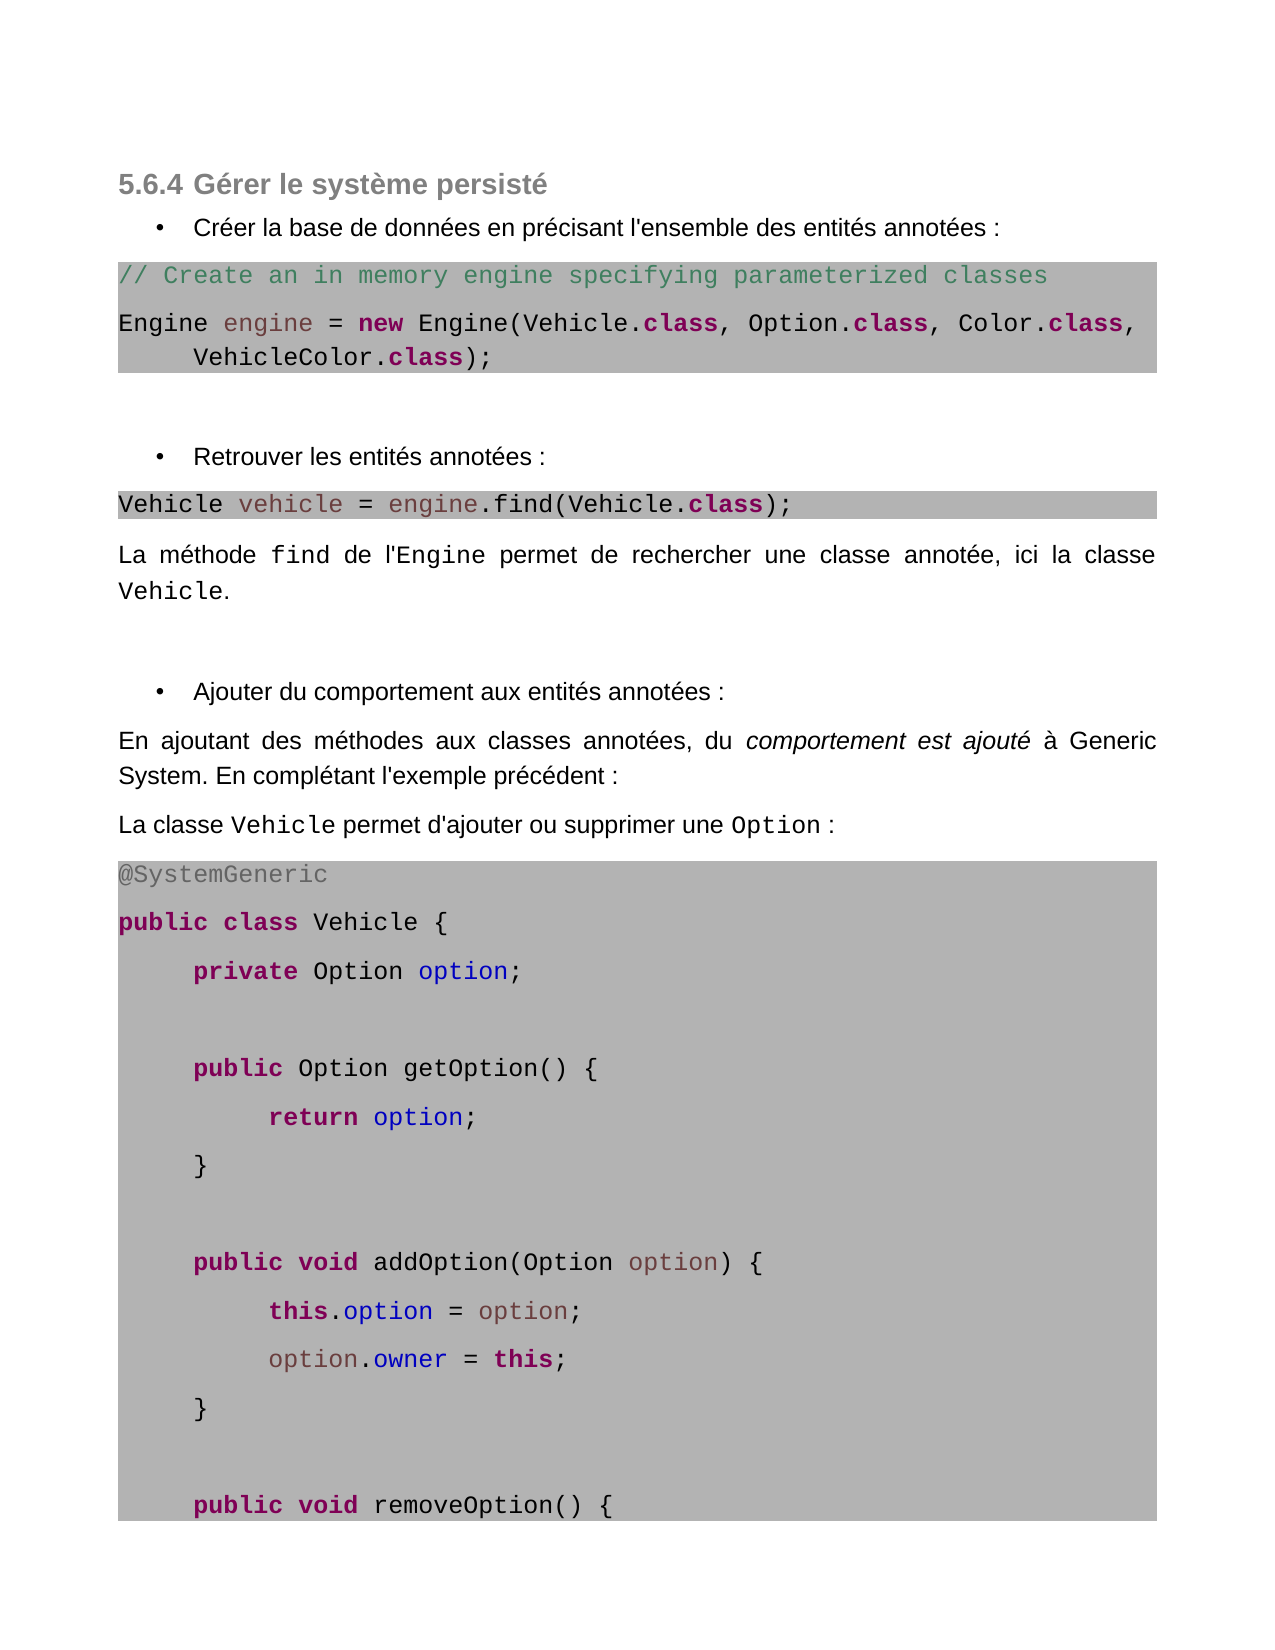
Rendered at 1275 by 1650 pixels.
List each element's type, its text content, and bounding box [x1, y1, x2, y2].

list Ajouter du comportement aux entités annotées : [156, 677, 1157, 706]
text Vehicle vehicle = engine.find(Vehicle.class); [118, 491, 1157, 519]
text @SystemGeneric [118, 861, 1157, 890]
list Créer la base de données en précisant l'ensemble des entités annotées : [156, 213, 1157, 242]
text private Option option; [118, 958, 1157, 987]
text public void removeOption() { [118, 1492, 1157, 1521]
list Retrouver les entités annotées : [156, 442, 1157, 471]
text this.option = option; [118, 1298, 1157, 1327]
text public void addOption(Option option) { [118, 1250, 1157, 1278]
text return option; [118, 1104, 1157, 1132]
text La classe Vehicle permet d'ajouter ou supprimer une Option : [118, 810, 1157, 841]
subtitle Gérer le système persisté [118, 167, 1157, 201]
text En ajoutant des méthodes aux classes annotées, du comportement est ajouté à Generic System. En complétant l'exemple précédent : [118, 726, 1157, 789]
text option.owner = this; [118, 1347, 1157, 1375]
text } [118, 1153, 1157, 1181]
text public class Vehicle { [118, 910, 1157, 938]
text La méthode find de l'Engine permet de rechercher une classe annotée, ici la classe Vehicle. [118, 540, 1157, 607]
text } [118, 1395, 1157, 1424]
text public Option getOption() { [118, 1056, 1157, 1084]
text // Create an in memory engine specifying parameterized classes [118, 262, 1157, 291]
text Engine engine = new Engine(Vehicle.class, Option.class, Color.class, VehicleColor.class); [118, 311, 1157, 373]
